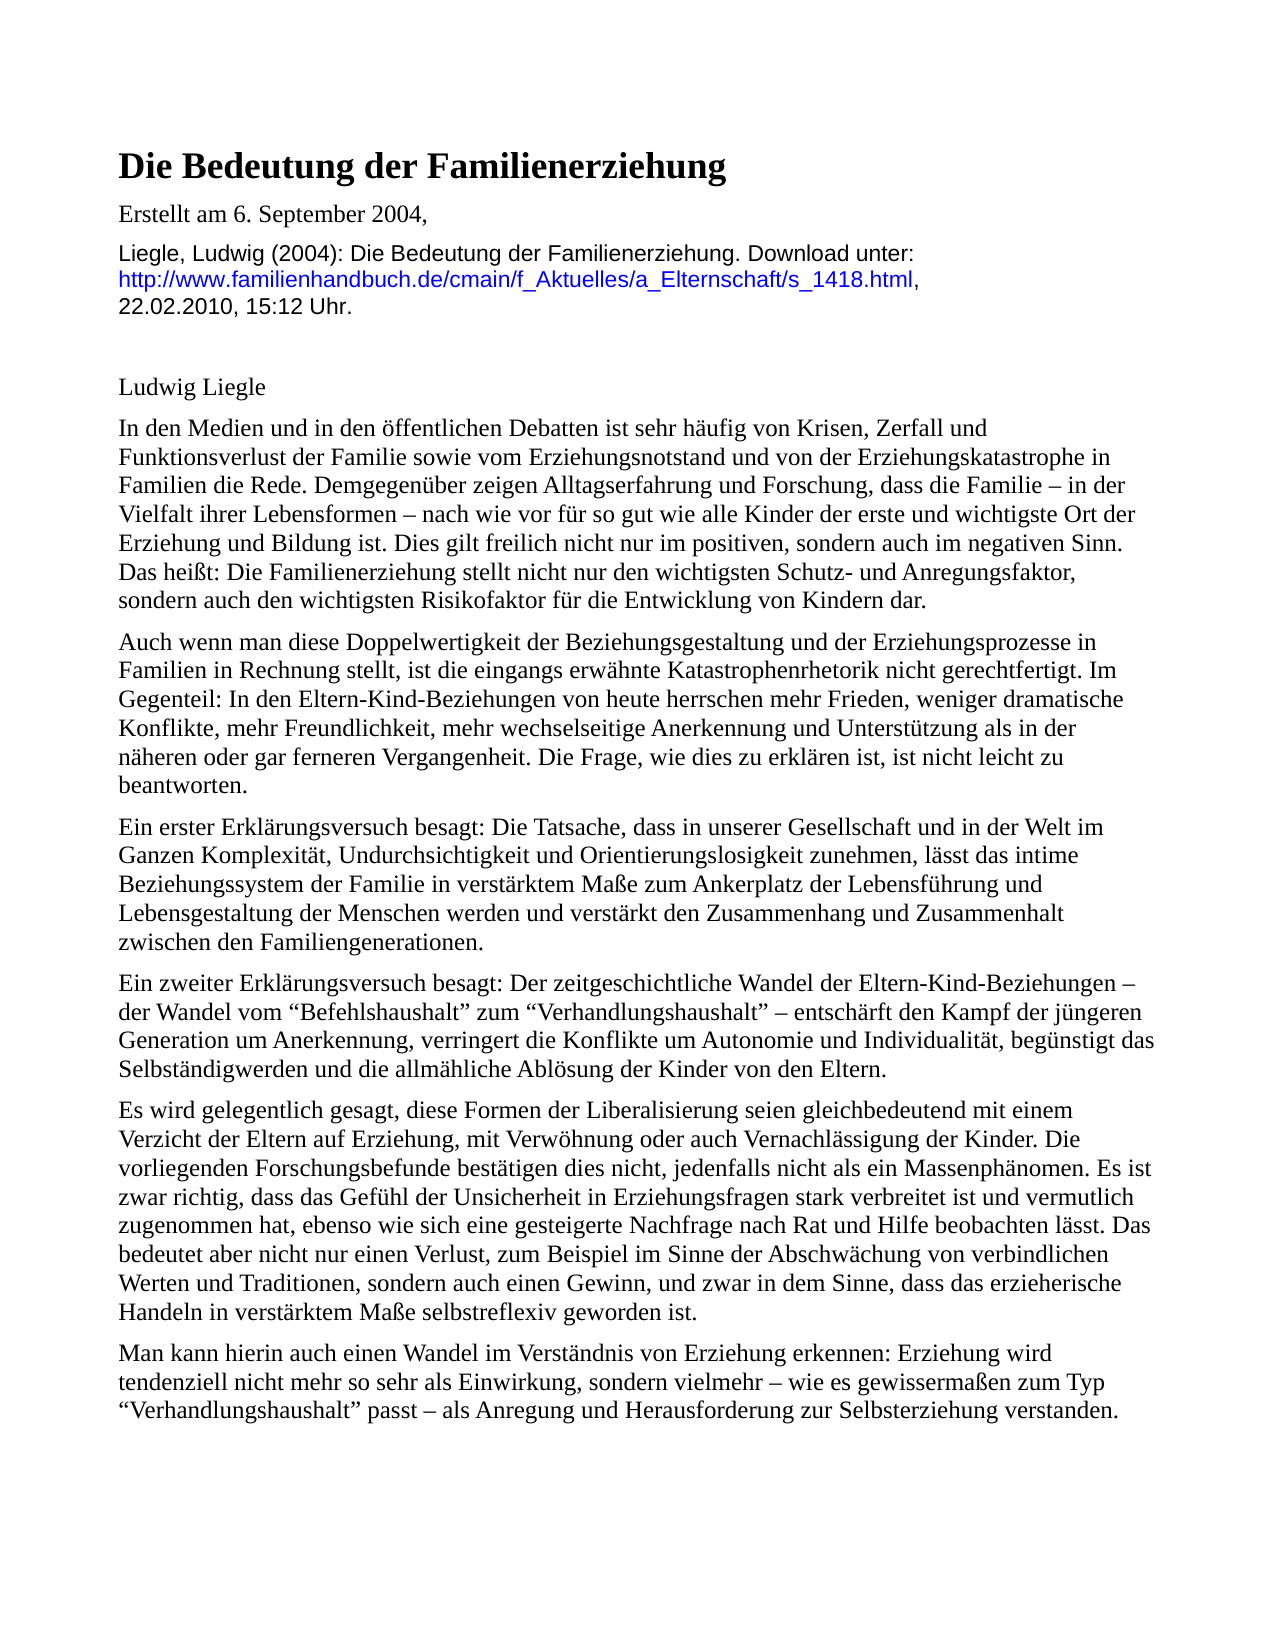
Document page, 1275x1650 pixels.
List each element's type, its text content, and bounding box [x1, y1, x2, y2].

text In den Medien und in den öffentlichen Debatten ist sehr häufig von Krisen, Zerfall und Funktionsverlust der Familie sowie vom Erziehungsnotstand und von der Erziehungskatastrophe in Familien die Rede. Demgegenüber zeigen Alltagserfahrung und Forschung, dass die Familie – in der Vielfalt ihrer Lebensformen – nach wie vor für so gut wie alle Kinder der erste und wichtigste Ort der Erziehung und Bildung ist. Dies gilt freilich nicht nur im positiven, sondern auch im negativen Sinn. Das heißt: Die Familienerziehung stellt nicht nur den wichtigsten Schutz- und Anregungsfaktor, sondern auch den wichtigsten Risikofaktor für die Entwicklung von Kindern dar. [118, 413, 1157, 614]
text 22.02.2010, 15:12 Uhr. [118, 293, 1157, 319]
subtitle Die Bedeutung der Familienerziehung [118, 143, 1157, 186]
text Liegle, Ludwig (2004): Die Bedeutung der Familienerziehung. Download unter: [118, 240, 1157, 266]
text Es wird gelegentlich gesagt, diese Formen der Liberalisierung seien gleichbedeutend mit einem Verzicht der Eltern auf Erziehung, mit Verwöhnung oder auch Vernachlässigung der Kinder. Die vorliegenden Forschungsbefunde bestätigen dies nicht, jedenfalls nicht als ein Massenphänomen. Es ist zwar richtig, dass das Gefühl der Unsicherheit in Erziehungsfragen stark verbreitet ist und vermutlich zugenommen hat, ebenso wie sich eine gesteigerte Nachfrage nach Rat und Hilfe beobachten lässt. Das bedeutet aber nicht nur einen Verlust, zum Beispiel im Sinne der Abschwächung von verbindlichen Werten und Traditionen, sondern auch einen Gewinn, und zwar in dem Sinne, dass das erzieherische Handeln in verstärktem Maße selbstreflexiv geworden ist. [118, 1096, 1157, 1326]
text Ludwig Liegle [118, 372, 1157, 401]
text Man kann hierin auch einen Wandel im Verständnis von Erziehung erkennen: Erziehung wird tendenziell nicht mehr so sehr als Einwirkung, sondern vielmehr – wie es gewissermaßen zum Typ “Verhandlungshaushalt” passt – als Anregung und Herausforderung zur Selbsterziehung verstanden. [118, 1338, 1157, 1424]
text Ein erster Erklärungsversuch besagt: Die Tatsache, dass in unserer Gesellschaft und in der Welt im Ganzen Komplexität, Undurchsichtigkeit und Orientierungslosigkeit zunehmen, lässt das intime Beziehungssystem der Familie in verstärktem Maße zum Ankerplatz der Lebensführung und Lebensgestaltung der Menschen werden und verstärkt den Zusammenhang und Zusammenhalt zwischen den Familiengenerationen. [118, 812, 1157, 956]
text Ein zweiter Erklärungsversuch besagt: Der zeitgeschichtliche Wandel der Eltern-Kind-Beziehungen – der Wandel vom “Befehlshaushalt” zum “Verhandlungshaushalt” – entschärft den Kampf der jüngeren Generation um Anerkennung, verringert die Konflikte um Autonomie und Individualität, begünstigt das Selbständigwerden und die allmähliche Ablösung der Kinder von den Eltern. [118, 968, 1157, 1083]
text Erstellt am 6. September 2004, [118, 199, 1157, 227]
text Auch wenn man diese Doppelwertigkeit der Beziehungsgestaltung und der Erziehungsprozesse in Familien in Rechnung stellt, ist die eingangs erwähnte Katastrophenrhetorik nicht gerechtfertigt. Im Gegenteil: In den Eltern-Kind-Beziehungen von heute herrschen mehr Frieden, weniger dramatische Konflikte, mehr Freundlichkeit, mehr wechselseitige Anerkennung und Unterstützung als in der näheren oder gar ferneren Vergangenheit. Die Frage, wie dies zu erklären ist, ist nicht leicht zu beantworten. [118, 627, 1157, 799]
text http://www.familienhandbuch.de/cmain/f_Aktuelles/a_Elternschaft/s_1418.html, [118, 266, 1157, 293]
